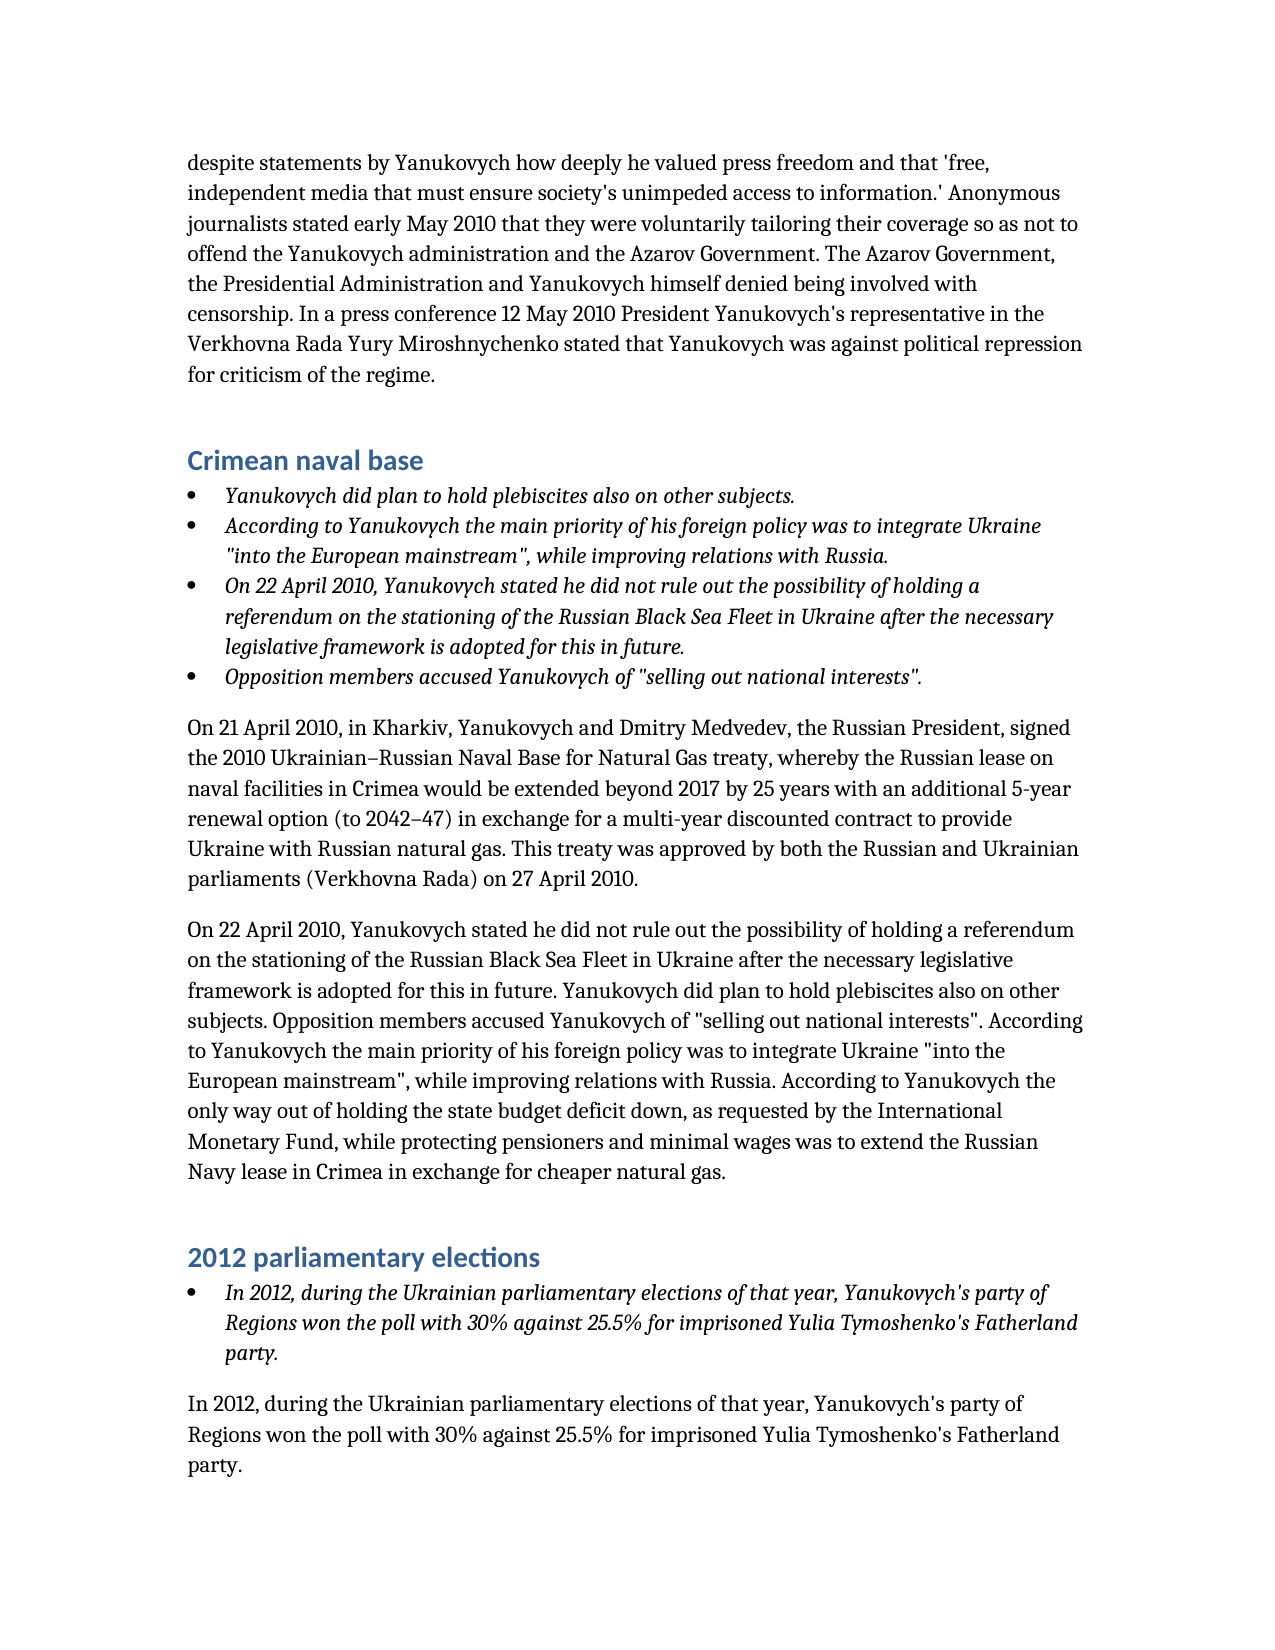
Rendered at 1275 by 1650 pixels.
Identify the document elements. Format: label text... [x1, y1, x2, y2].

text despite statements by Yanukovych how deeply he valued press freedom and that 'free, independent media that must ensure society's unimpeded access to information.' Anonymous journalists stated early May 2010 that they were voluntarily tailoring their coverage so as not to offend the Yanukovych administration and the Azarov Government. The Azarov Government, the Presidential Administration and Yanukovych himself denied being involved with censorship. In a press conference 12 May 2010 President Yanukovych's representative in the Verkhovna Rada Yury Miroshnychenko stated that Yanukovych was against political repression for criticism of the regime. [187, 150, 1087, 388]
text On 22 April 2010, Yanukovych stated he did not rule out the possibility of holding a referendum on the stationing of the Russian Black Sea Fleet in Ukraine after the necessary legislative framework is adopted for this in future. Yanukovych did plan to hold plebiscites also on other subjects. Opposition members accused Yanukovych of "selling out national interests". According to Yanukovych the main priority of his foreign policy was to integrate Ukraine "into the European mainstream", while improving relations with Russia. According to Yanukovych the only way out of holding the state budget deficit down, as requested by the International Monetary Fund, while protecting pensioners and minimal wages was to extend the Russian Navy lease in Crimea in exchange for cheaper natural gas. [187, 917, 1087, 1185]
list Opposition members accused Yanukovych of "selling out national interests". [187, 664, 1087, 690]
list On 22 April 2010, Yanukovych stated he did not rule out the possibility of holding a referendum on the stationing of the Russian Black Sea Fleet in Ukraine after the necessary legislative framework is adopted for this in future. [187, 573, 1087, 660]
list Yanukovych did plan to hold plebiscites also on other subjects. [187, 483, 1087, 509]
subtitle 2012 parliamentary elections [187, 1239, 1087, 1274]
text In 2012, during the Ukrainian parliamentary elections of that year, Yanukovych's party of Regions won the poll with 30% against 25.5% for imprisoned Yulia Tymoshenko's Fatherland party. [187, 1391, 1087, 1478]
subtitle Crimean naval base [187, 442, 1087, 477]
text On 21 April 2010, in Kharkiv, Yanukovych and Dmitry Medvedev, the Russian President, signed the 2010 Ukrainian–Russian Naval Base for Natural Gas treaty, whereby the Russian lease on naval facilities in Crimea would be extended beyond 2017 by 25 years with an additional 5-year renewal option (to 2042–47) in exchange for a multi-year discounted contract to provide Ukraine with Russian natural gas. This treaty was approved by both the Russian and Ukrainian parliaments (Verkhovna Rada) on 27 April 2010. [187, 715, 1087, 892]
list According to Yanukovych the main priority of his foreign policy was to integrate Ukraine "into the European mainstream", while improving relations with Russia. [187, 513, 1087, 569]
list In 2012, during the Ukrainian parliamentary elections of that year, Yanukovych's party of Regions won the poll with 30% against 25.5% for imprisoned Yulia Tymoshenko's Fatherland party. [187, 1280, 1087, 1367]
